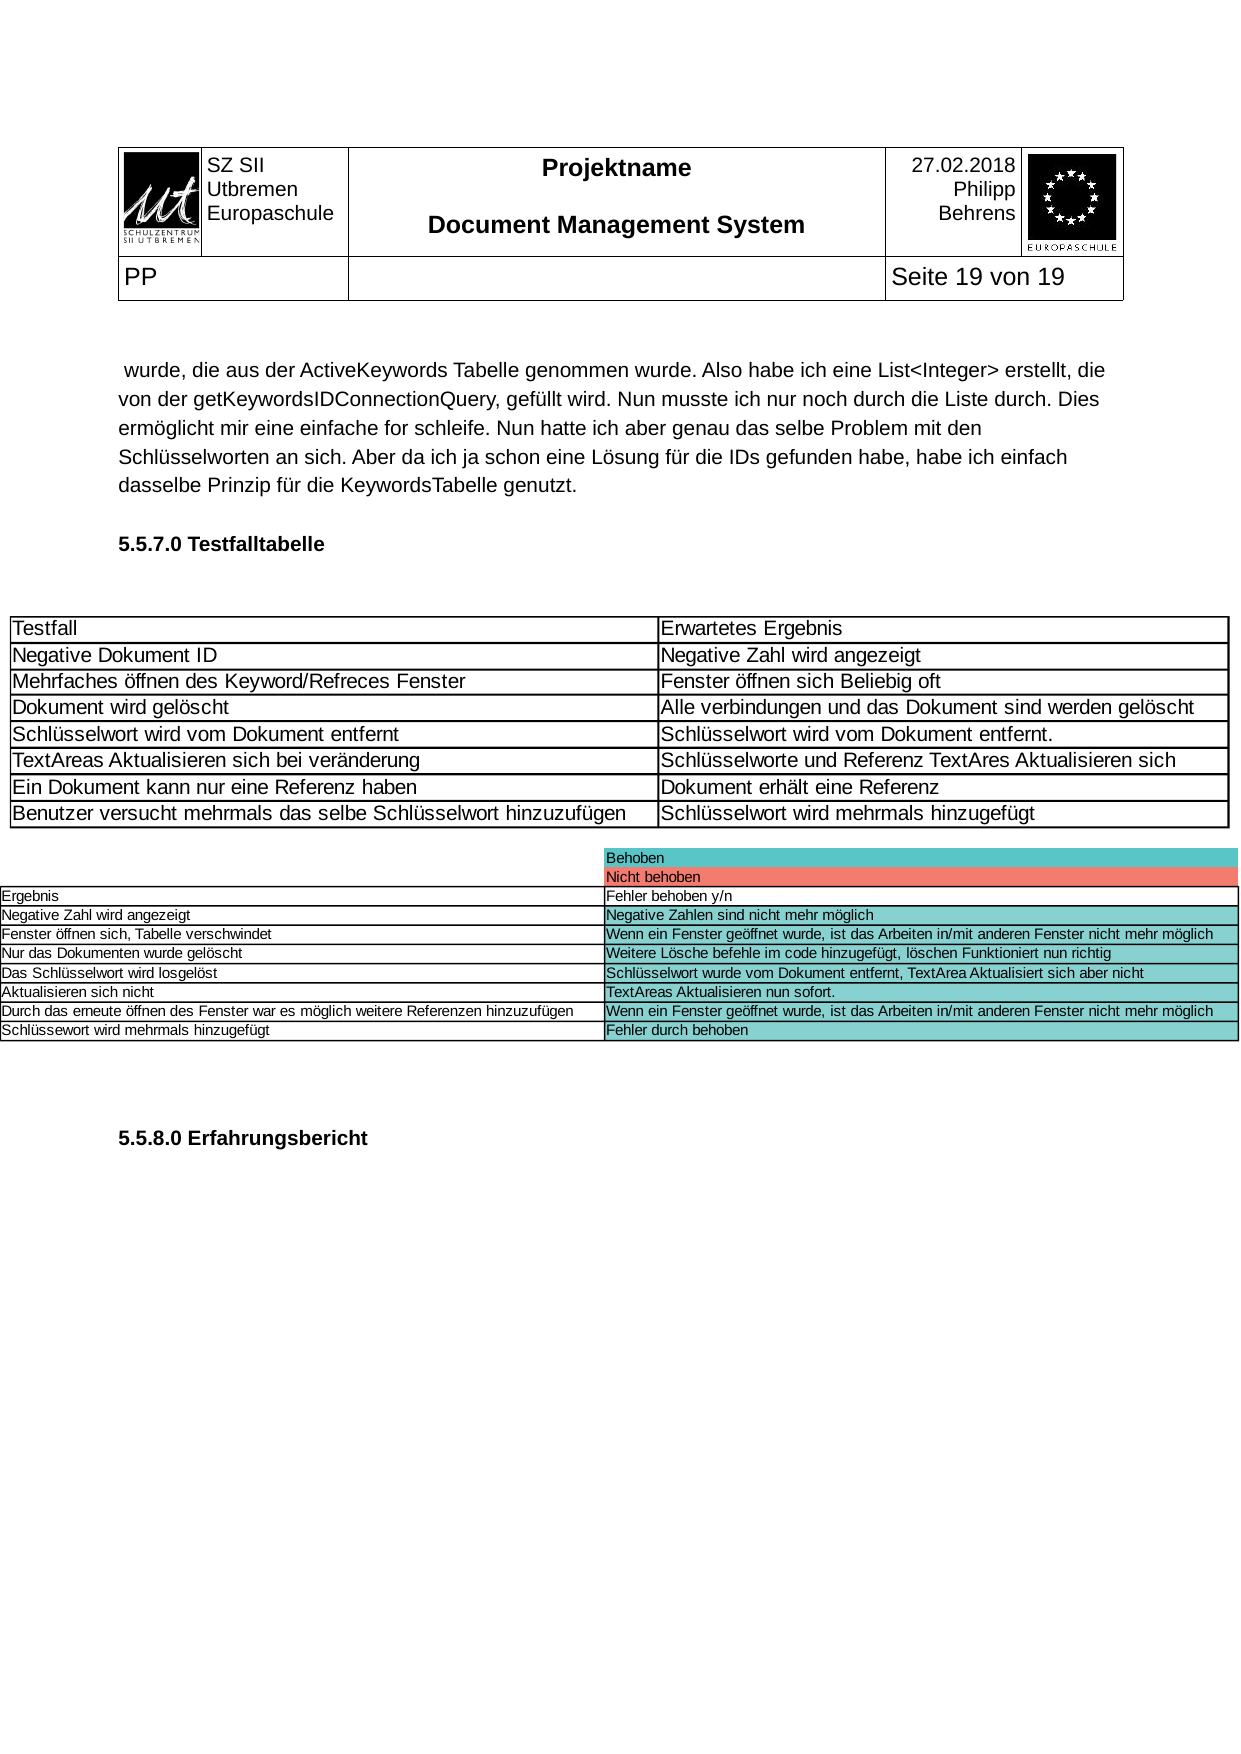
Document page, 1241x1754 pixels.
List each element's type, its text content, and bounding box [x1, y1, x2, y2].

subtitle 5.5.8.0 Erfahrungsbericht [118, 1126, 1122, 1150]
picture [123, 152, 200, 243]
subtitle 5.5.7.0 Testfalltabelle [118, 532, 1122, 556]
text wurde, die aus der ActiveKeywords Tabelle genommen wurde. Also habe ich eine List<Integer> erstellt, die von der getKeywordsIDConnectionQuery, gefüllt wird. Nun musste ich nur noch durch die Liste durch. Dies ermöglicht mir eine einfache for schleife. Nun hatte ich aber genau das selbe Problem mit den Schlüsselworten an sich. Aber da ich ja schon eine Lösung für die IDs gefunden habe, habe ich einfach dasselbe Prinzip für die KeywordsTabelle genutzt. [118, 358, 1122, 497]
picture [1027, 152, 1117, 251]
